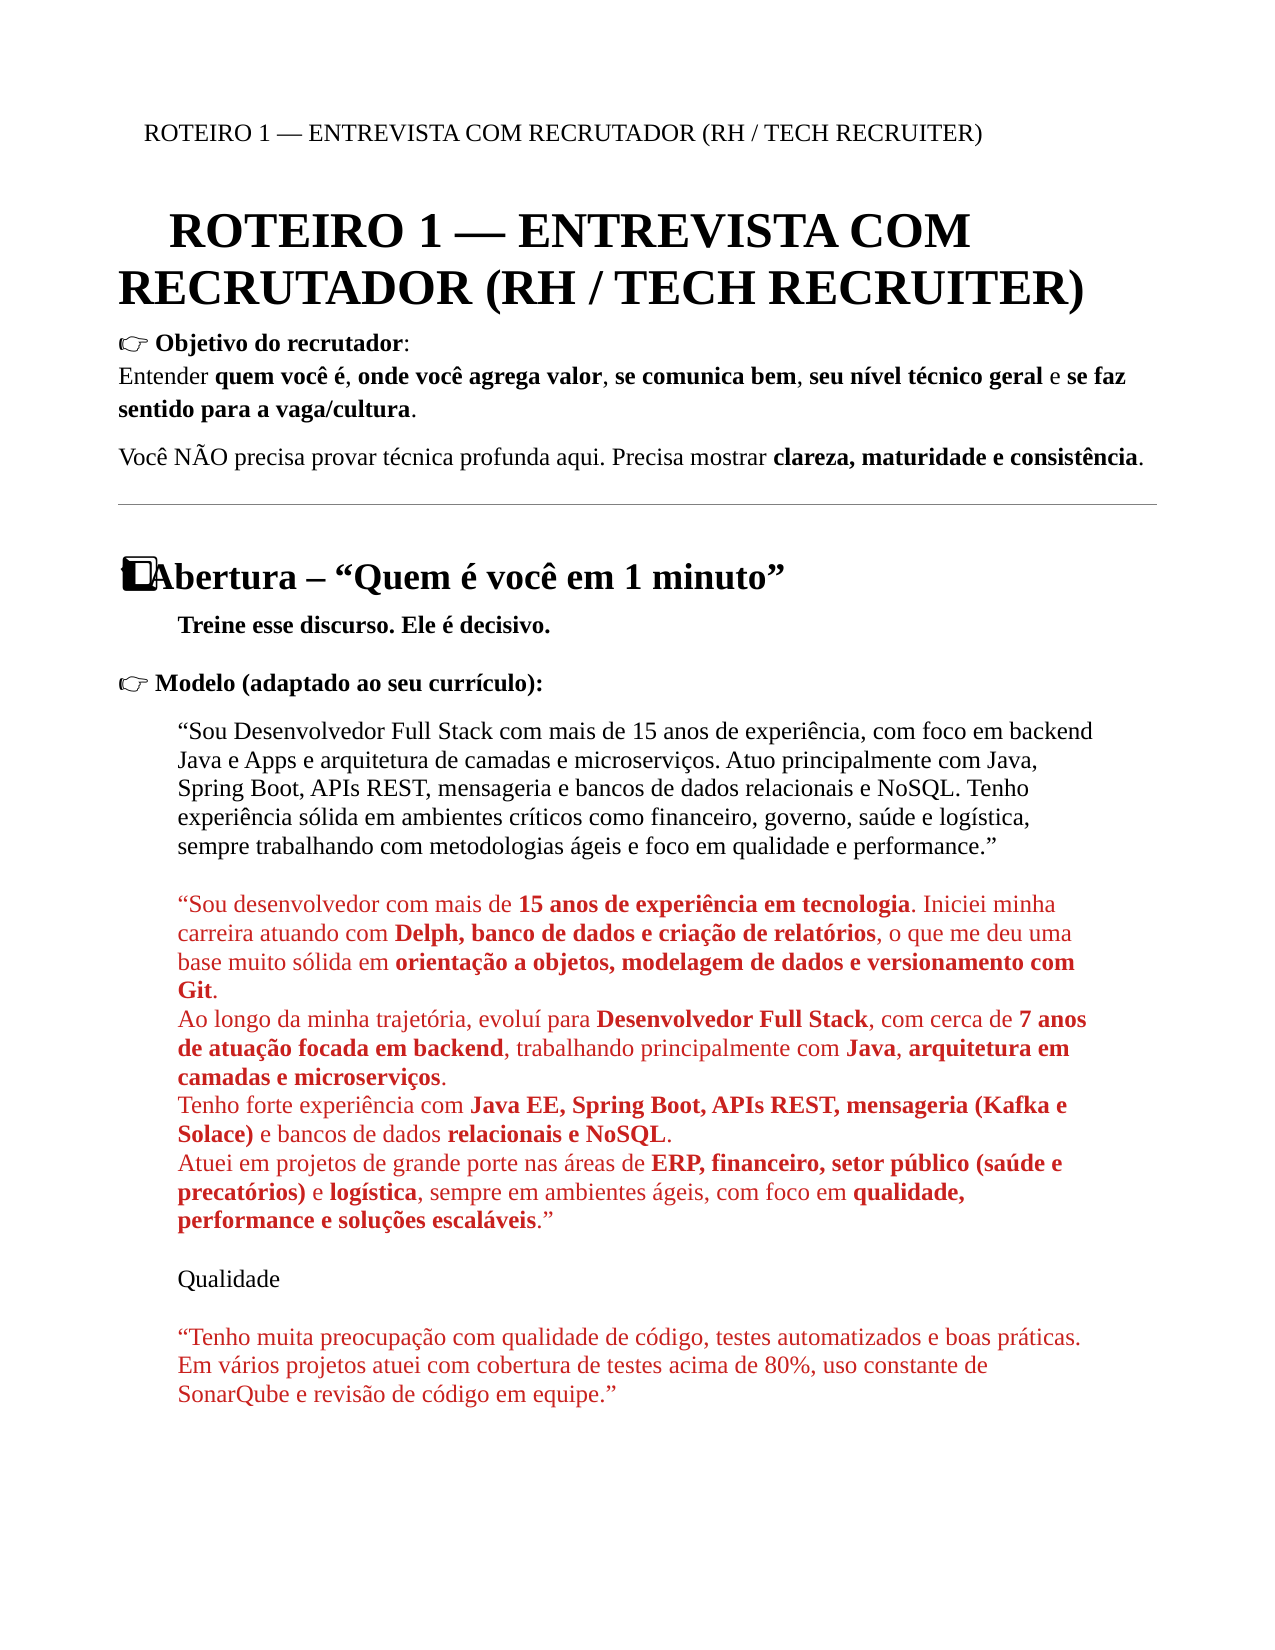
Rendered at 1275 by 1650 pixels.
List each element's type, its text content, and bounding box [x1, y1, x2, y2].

subtitle 🎯 ROTEIRO 1 — ENTREVISTA COM RECRUTADOR (RH / TECH RECRUITER) [118, 201, 1157, 316]
text “Sou Desenvolvedor Full Stack com mais de 15 anos de experiência, com foco em backend Java e Apps e arquitetura de camadas e microserviços. Atuo principalmente com Java, Spring Boot, APIs REST, mensageria e bancos de dados relacionais e NoSQL. Tenho experiência sólida em ambientes críticos como financeiro, governo, saúde e logística, sempre trabalhando com metodologias ágeis e foco em qualidade e performance.” [177, 716, 1098, 860]
text “Tenho muita preocupação com qualidade de código, testes automatizados e boas práticas. Em vários projetos atuei com cobertura de testes acima de 80%, uso constante de SonarQube e revisão de código em equipe.” [177, 1322, 1098, 1408]
text Você NÃO precisa provar técnica profunda aqui. Precisa mostrar clareza, maturidade e consistência. [118, 442, 1157, 471]
text 🎯 ROTEIRO 1 — ENTREVISTA COM RECRUTADOR (RH / TECH RECRUITER) [118, 118, 1157, 147]
subtitle 1️⃣ Abertura – “Quem é você em 1 minuto” [118, 554, 1157, 598]
text 👉 Objetivo do recrutador: Entender quem você é, onde você agrega valor, se comunica bem, seu nível técnico geral e se faz sentido para a vaga/cultura. [118, 328, 1157, 423]
text 👉 Modelo (adaptado ao seu currículo): [118, 668, 1157, 697]
text Qualidade [177, 1264, 1098, 1292]
text Treine esse discurso. Ele é decisivo. [177, 610, 1098, 639]
text “Sou desenvolvedor com mais de 15 anos de experiência em tecnologia. Iniciei minha carreira atuando com Delph, banco de dados e criação de relatórios, o que me deu uma base muito sólida em orientação a objetos, modelagem de dados e versionamento com Git. Ao longo da minha trajetória, evoluí para Desenvolvedor Full Stack, com cerca de 7 anos de atuação focada em backend, trabalhando principalmente com Java, arquitetura em camadas e microserviços. Tenho forte experiência com Java EE, Spring Boot, APIs REST, mensageria (Kafka e Solace) e bancos de dados relacionais e NoSQL. Atuei em projetos de grande porte nas áreas de ERP, financeiro, setor público (saúde e precatórios) e logística, sempre em ambientes ágeis, com foco em qualidade, performance e soluções escaláveis.” [177, 889, 1098, 1234]
